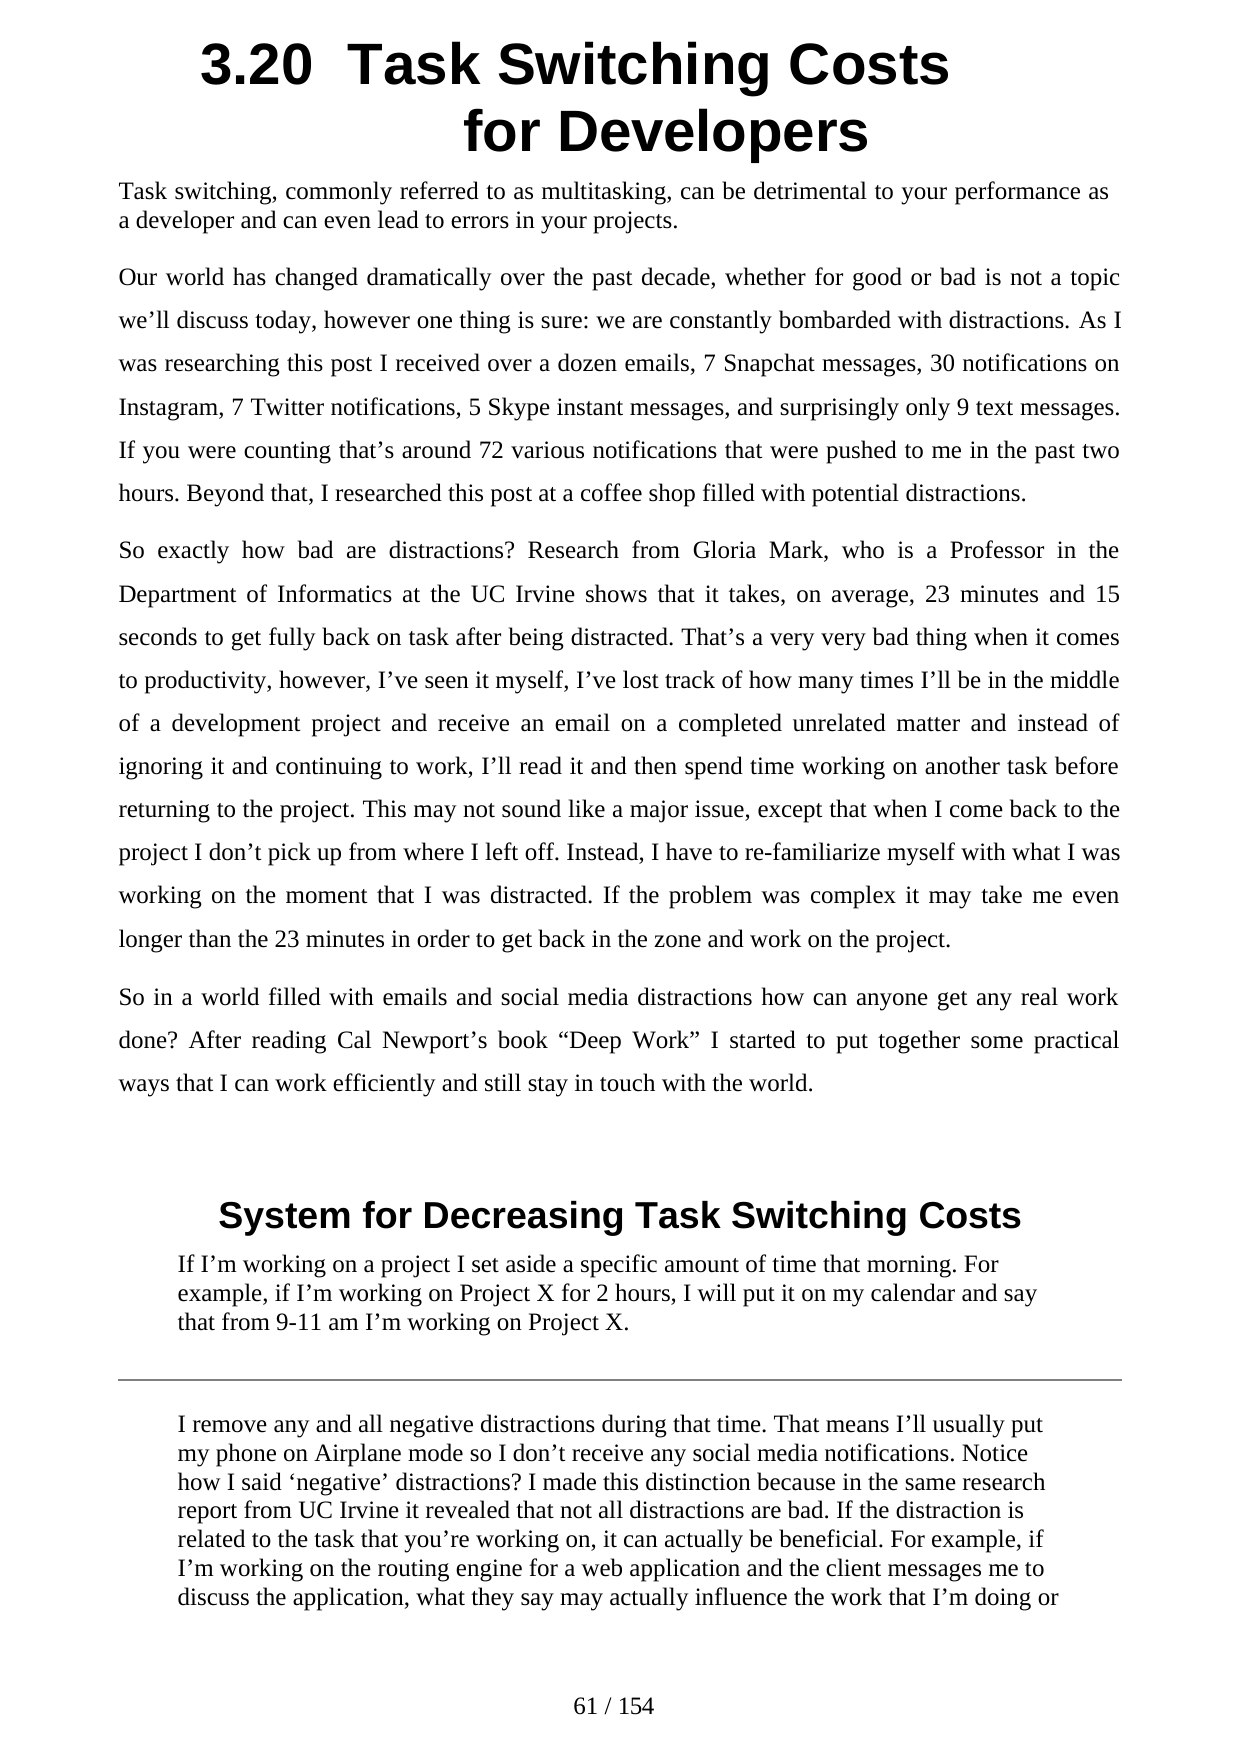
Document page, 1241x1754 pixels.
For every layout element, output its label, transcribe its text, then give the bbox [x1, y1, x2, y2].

text Task switching, commonly referred to as multitasking, can be detrimental to your performance as a developer and can even lead to errors in your projects. [118, 176, 1109, 233]
text If I’m working on a project I set aside a specific amount of time that morning. For example, if I’m working on Project X for 2 hours, I will put it on my calendar and say that from 9-11 am I’m working on Project X. [177, 1249, 1062, 1336]
text So exactly how bad are distractions? Research from Gloria Mark, who is a Professor in the Department of Informatics at the UC Irvine shows that it takes, on average, 23 minutes and 15 seconds to get fully back on task after being distracted. That’s a very very bad thing when it comes to productivity, however, I’ve seen it myself, I’ve lost track of how many times I’ll be in the middle of a development project and receive an email on a completed unrelated matter and instead of ignoring it and continuing to work, I’ll read it and then spend time working on another task before returning to the project. This may not sound like a major issue, except that when I come back to the project I don’t pick up from where I left off. Instead, I have to re-familiarize myself with what I was working on the moment that I was distracted. If the problem was complex it may take me even longer than the 23 minutes in order to get back in the zone and work on the project. [118, 536, 1121, 952]
subtitle System for Decreasing Task Switching Costs [29, 1194, 1211, 1237]
text So in a world filled with emails and social media distractions how can anyone get any real work done? After reading Cal Newport’s book “Deep Work” I started to put together some practical ways that I can work efficiently and still stay in touch with the world. [118, 982, 1120, 1097]
subtitle Task Switching Costs for Developers [200, 29, 1040, 163]
text I remove any and all negative distractions during that time. That means I’ll usually put my phone on Airplane mode so I don’t receive any social media notifications. Notice how I said ‘negative’ distractions? I made this distinction because in the same research report from UC Irvine it revealed that not all distractions are bad. If the distraction is related to the task that you’re working on, it can actually be beneficial. For example, if I’m working on the routing engine for a web application and the client messages me to discuss the application, what they say may actually influence the work that I’m doing or [177, 1409, 1062, 1611]
text Our world has changed dramatically over the past decade, whether for good or bad is not a topic we’ll discuss today, however one thing is sure: we are constantly bombarded with distractions. As I was researching this post I received over a dozen emails, 7 Snapchat messages, 30 notifications on Instagram, 7 Twitter notifications, 5 Skype instant messages, and surprisingly only 9 text messages. If you were counting that’s around 72 various notifications that were pushed to me in the past two hours. Beyond that, I researched this post at a coffee shop filled with potential distractions. [118, 262, 1122, 507]
